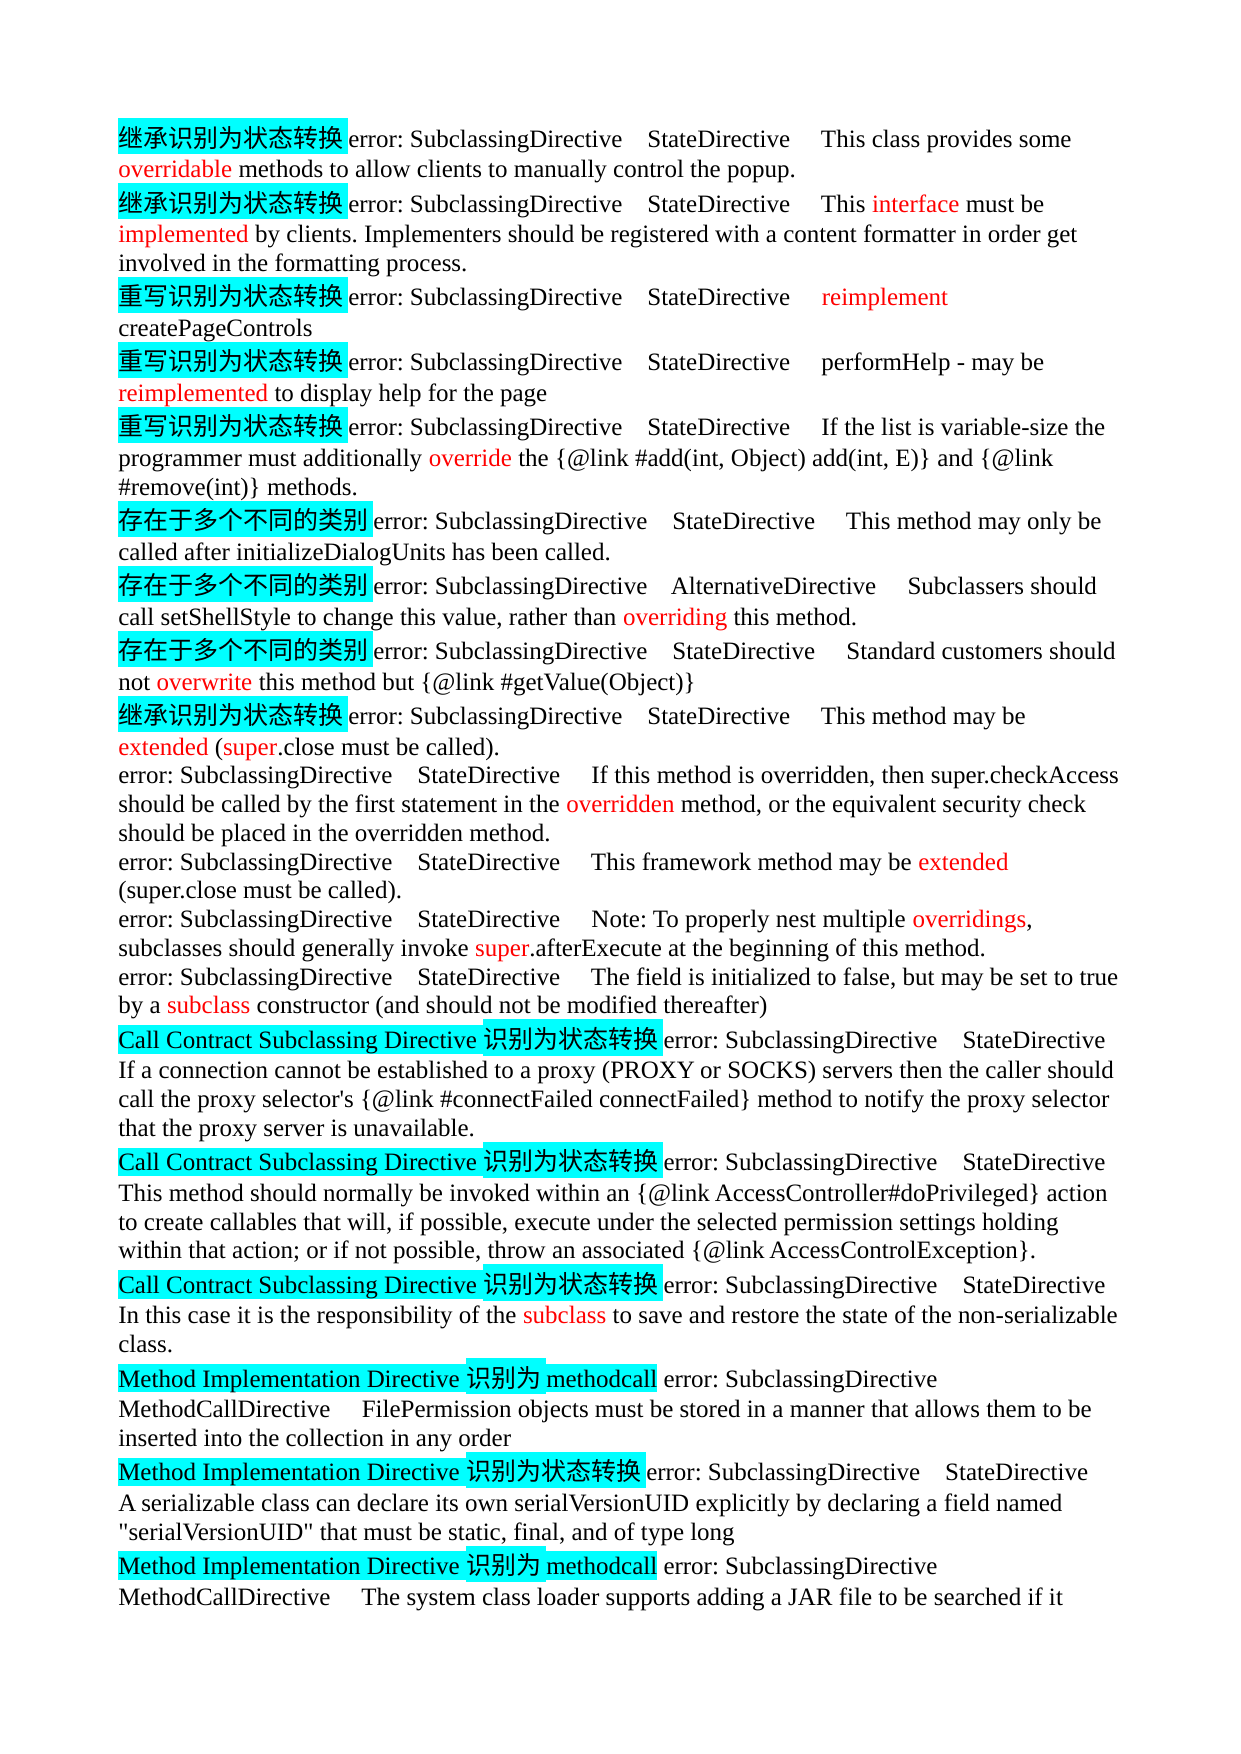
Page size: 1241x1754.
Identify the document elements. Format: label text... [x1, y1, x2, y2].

text Method Implementation Directive 识别为状态转换error: SubclassingDirective StateDirective A serializable class can declare its own serialVersionUID explicitly by declaring a field named "serialVersionUID" that must be static, final, and of type long [118, 1452, 1122, 1546]
text 重写识别为状态转换error: SubclassingDirective StateDirective If the list is variable-size the programmer must additionally override the {@link #add(int, Object) add(int, E)} and {@link #remove(int)} methods. [118, 407, 1122, 501]
text Call Contract Subclassing Directive 识别为状态转换error: SubclassingDirective StateDirective In this case it is the responsibility of the subclass to save and restore the state of the non-serializable class. [118, 1264, 1122, 1358]
text error: SubclassingDirective StateDirective If this method is overridden, then super.checkAccess should be called by the first statement in the overridden method, or the equivalent security check should be placed in the overridden method. [118, 761, 1122, 847]
text Call Contract Subclassing Directive 识别为状态转换error: SubclassingDirective StateDirective If a connection cannot be established to a proxy (PROXY or SOCKS) servers then the caller should call the proxy selector's {@link #connectFailed connectFailed} method to notify the proxy selector that the proxy server is unavailable. [118, 1019, 1122, 1142]
text 重写识别为状态转换error: SubclassingDirective StateDirective reimplement createPageControls [118, 277, 1122, 342]
text 存在于多个不同的类别error: SubclassingDirective StateDirective Standard customers should not overwrite this method but {@link #getValue(Object)} [118, 631, 1122, 696]
text 继承识别为状态转换error: SubclassingDirective StateDirective This interface must be implemented by clients. Implementers should be registered with a content formatter in order get involved in the formatting process. [118, 183, 1122, 277]
text Method Implementation Directive 识别为methodcall error: SubclassingDirective MethodCallDirective The system class loader supports adding a JAR file to be searched if it [118, 1546, 1122, 1611]
text 继承识别为状态转换error: SubclassingDirective StateDirective This method may be extended (super.close must be called). [118, 696, 1122, 761]
text Call Contract Subclassing Directive 识别为状态转换error: SubclassingDirective StateDirective This method should normally be invoked within an {@link AccessController#doPrivileged} action to create callables that will, if possible, execute under the selected permission settings holding within that action; or if not possible, throw an associated {@link AccessControlException}. [118, 1142, 1122, 1264]
text 存在于多个不同的类别error: SubclassingDirective StateDirective This method may only be called after initializeDialogUnits has been called. [118, 501, 1122, 566]
text error: SubclassingDirective StateDirective The field is initialized to false, but may be set to true by a subclass constructor (and should not be modified thereafter) [118, 962, 1122, 1019]
text 存在于多个不同的类别error: SubclassingDirective AlternativeDirective Subclassers should call setShellStyle to change this value, rather than overriding this method. [118, 566, 1122, 631]
text Method Implementation Directive 识别为methodcall error: SubclassingDirective MethodCallDirective FilePermission objects must be stored in a manner that allows them to be inserted into the collection in any order [118, 1358, 1122, 1452]
text 继承识别为状态转换error: SubclassingDirective StateDirective This class provides some overridable methods to allow clients to manually control the popup. [118, 118, 1122, 183]
text error: SubclassingDirective StateDirective This framework method may be extended (super.close must be called). [118, 847, 1122, 904]
text 重写识别为状态转换error: SubclassingDirective StateDirective performHelp - may be reimplemented to display help for the page [118, 342, 1122, 407]
text error: SubclassingDirective StateDirective Note: To properly nest multiple overridings, subclasses should generally invoke super.afterExecute at the beginning of this method. [118, 904, 1122, 962]
